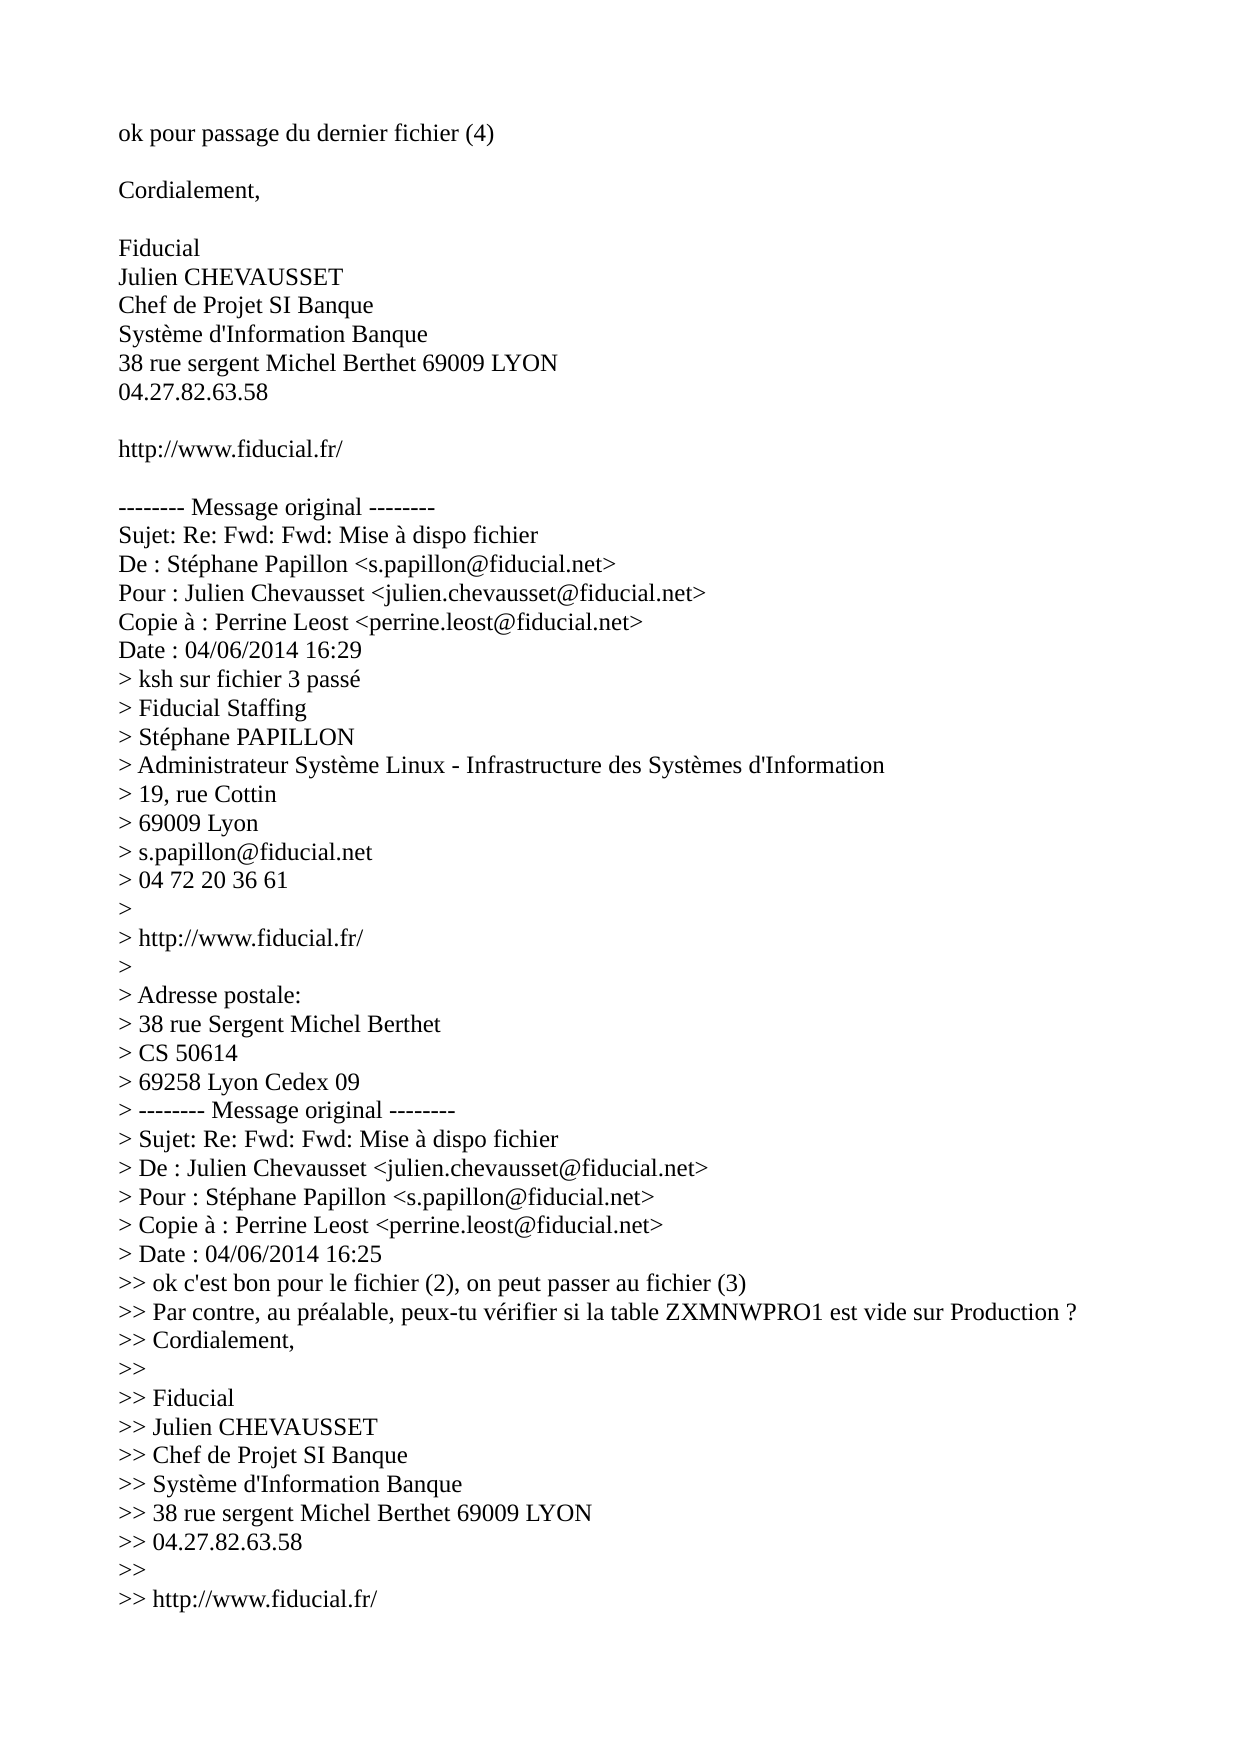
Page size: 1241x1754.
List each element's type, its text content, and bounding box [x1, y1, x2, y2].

text > Stéphane PAPILLON [118, 722, 1122, 751]
text > CS 50614 [118, 1038, 1122, 1067]
text http://www.fiducial.fr/ [118, 434, 1122, 463]
text Sujet: Re: Fwd: Fwd: Mise à dispo fichier [118, 521, 1122, 549]
text Julien CHEVAUSSET [118, 262, 1122, 291]
text > Fiducial Staffing [118, 693, 1122, 722]
text > Date : 04/06/2014 16:25 [118, 1239, 1122, 1268]
text > ksh sur fichier 3 passé [118, 664, 1122, 693]
text > 04 72 20 36 61 [118, 866, 1122, 894]
text > 69009 Lyon [118, 808, 1122, 837]
text >> Par contre, au préalable, peux-tu vérifier si la table ZXMNWPRO1 est vide sur Production ? [118, 1297, 1122, 1326]
text > http://www.fiducial.fr/ [118, 923, 1122, 952]
text -------- Message original -------- [118, 492, 1122, 521]
text > 19, rue Cottin [118, 779, 1122, 808]
text >> [118, 1354, 1122, 1383]
text > [118, 894, 1122, 923]
text >> [118, 1556, 1122, 1584]
text > Administrateur Système Linux - Infrastructure des Systèmes d'Information [118, 751, 1122, 779]
text >> 04.27.82.63.58 [118, 1527, 1122, 1556]
text >> ok c'est bon pour le fichier (2), on peut passer au fichier (3) [118, 1268, 1122, 1297]
text > [118, 952, 1122, 981]
text >> Fiducial [118, 1383, 1122, 1412]
text > Sujet: Re: Fwd: Fwd: Mise à dispo fichier [118, 1124, 1122, 1153]
text >> 38 rue sergent Michel Berthet 69009 LYON [118, 1498, 1122, 1527]
text > Copie à : Perrine Leost <perrine.leost@fiducial.net> [118, 1211, 1122, 1239]
text > 38 rue Sergent Michel Berthet [118, 1009, 1122, 1038]
text Cordialement, [118, 176, 1122, 204]
text Pour : Julien Chevausset <julien.chevausset@fiducial.net> [118, 578, 1122, 607]
text > -------- Message original -------- [118, 1096, 1122, 1124]
text Copie à : Perrine Leost <perrine.leost@fiducial.net> [118, 607, 1122, 636]
text 38 rue sergent Michel Berthet 69009 LYON [118, 348, 1122, 377]
text > s.papillon@fiducial.net [118, 837, 1122, 866]
text >> Chef de Projet SI Banque [118, 1441, 1122, 1469]
text >> Julien CHEVAUSSET [118, 1412, 1122, 1441]
text > 69258 Lyon Cedex 09 [118, 1067, 1122, 1096]
text ok pour passage du dernier fichier (4) [118, 118, 1122, 147]
text Date : 04/06/2014 16:29 [118, 636, 1122, 664]
text >> Système d'Information Banque [118, 1469, 1122, 1498]
text >> Cordialement, [118, 1326, 1122, 1354]
text > De : Julien Chevausset <julien.chevausset@fiducial.net> [118, 1153, 1122, 1182]
text Chef de Projet SI Banque [118, 291, 1122, 319]
text > Adresse postale: [118, 981, 1122, 1009]
text Fiducial [118, 233, 1122, 262]
text > Pour : Stéphane Papillon <s.papillon@fiducial.net> [118, 1182, 1122, 1211]
text Système d'Information Banque [118, 319, 1122, 348]
text De : Stéphane Papillon <s.papillon@fiducial.net> [118, 549, 1122, 578]
text 04.27.82.63.58 [118, 377, 1122, 406]
text >> http://www.fiducial.fr/ [118, 1584, 1122, 1613]
